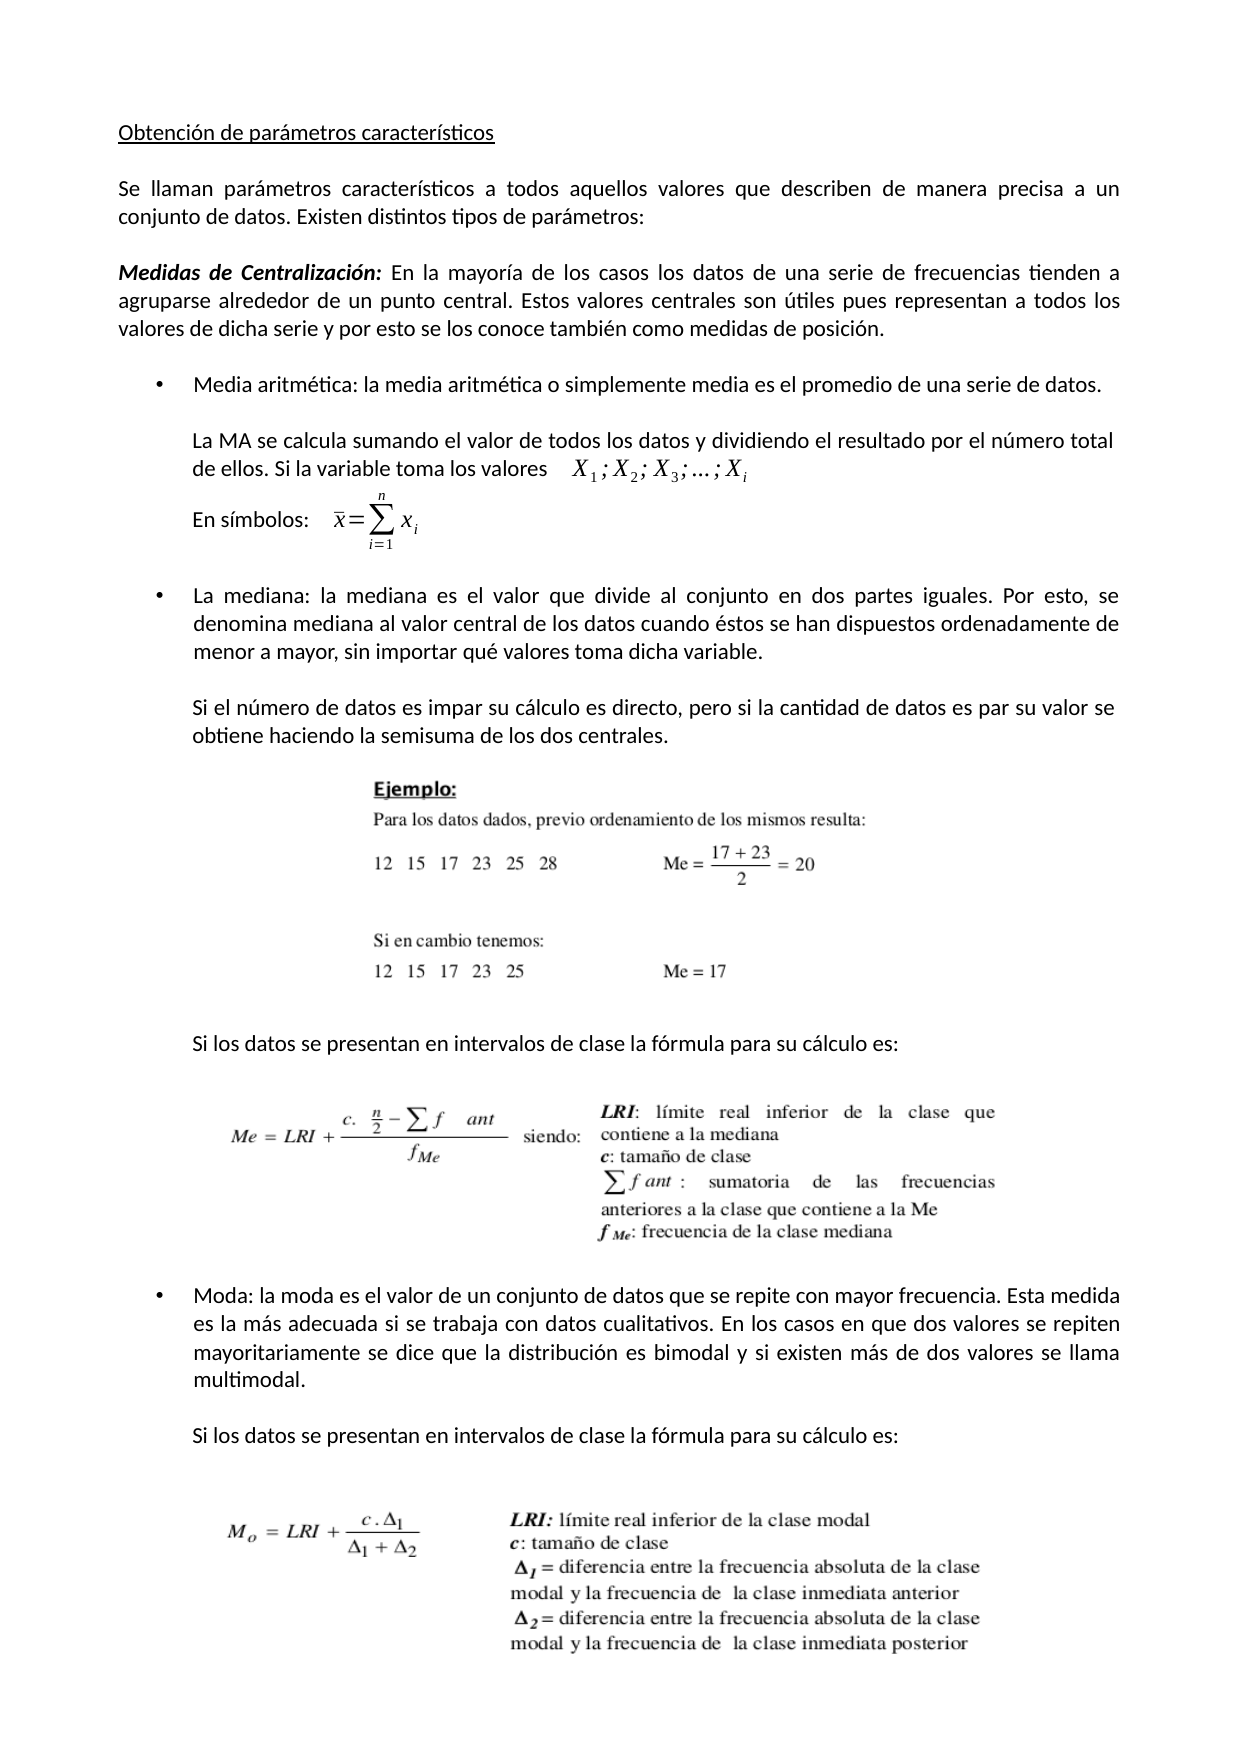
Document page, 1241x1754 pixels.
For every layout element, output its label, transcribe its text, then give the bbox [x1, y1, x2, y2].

text Obtención de parámetros característicos [118, 118, 1122, 146]
text La MA se calcula sumando el valor de todos los datos y dividiendo el resultado por el número total de ellos. Si la variable toma los valores [118, 426, 1122, 486]
text En símbolos: [118, 486, 1122, 553]
picture [229, 1076, 997, 1254]
list Moda: la moda es el valor de un conjunto de datos que se repite con mayor frecuencia. Esta medida es la más adecuada si se trabaja con datos cualitativos. En los casos en que dos valores se repiten mayoritariamente se dice que la distribución es bimodal y si existen más de dos valores se llama multimodal. [156, 1282, 1122, 1394]
picture [219, 1493, 987, 1671]
text Si el número de datos es impar su cálculo es directo, pero si la cantidad de datos es par su valor se obtiene haciendo la semisuma de los dos centrales. [118, 693, 1122, 749]
text Si los datos se presentan en intervalos de clase la fórmula para su cálculo es: [118, 1029, 1122, 1057]
list Media aritmética: la media aritmética o simplemente media es el promedio de una serie de datos. [156, 370, 1122, 398]
text Se llaman parámetros característicos a todos aquellos valores que describen de manera precisa a un conjunto de datos. Existen distintos tipos de parámetros: [118, 174, 1122, 230]
list La mediana: la mediana es el valor que divide al conjunto en dos partes iguales. Por esto, se denomina mediana al valor central de los datos cuando éstos se han dispuestos ordenadamente de menor a mayor, sin importar qué valores toma dicha variable. [156, 581, 1122, 665]
text Si los datos se presentan en intervalos de clase la fórmula para su cálculo es: [118, 1422, 1122, 1450]
text Medidas de Centralización: En la mayoría de los casos los datos de una serie de frecuencias tienden a agruparse alrededor de un punto central. Estos valores centrales son útiles pues representan a todos los valores de dicha serie y por esto se los conoce también como medidas de posición. [118, 258, 1122, 342]
picture [369, 777, 871, 995]
